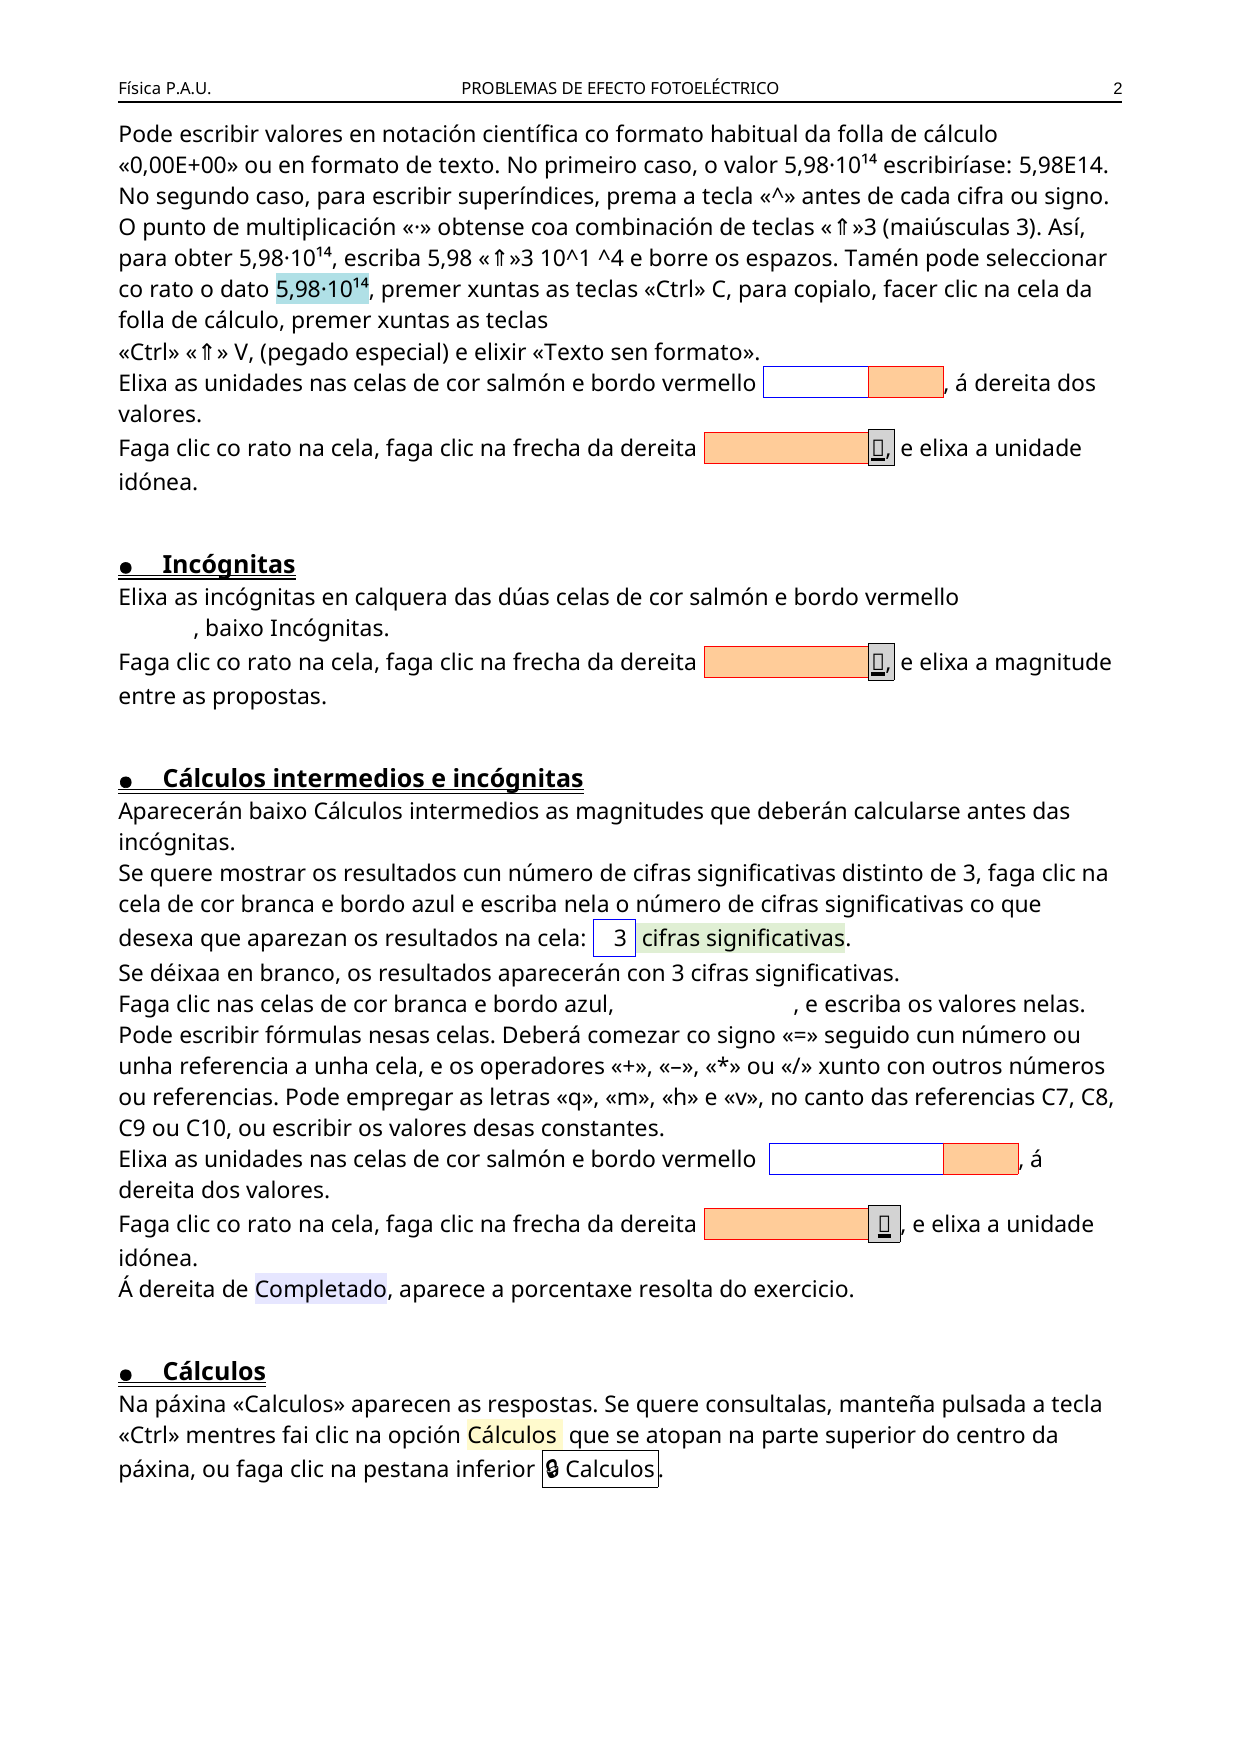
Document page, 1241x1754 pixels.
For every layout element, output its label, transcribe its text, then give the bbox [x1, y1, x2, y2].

text Na páxina «Calculos» aparecen as respostas. Se quere consultalas, manteña pulsada a tecla «Ctrl» mentres fai clic na opción Cálculos que se atopan na parte superior do centro da páxina, ou faga clic na pestana inferior 🔒 Calculos. [118, 1388, 1122, 1487]
subtitle Cálculos [118, 1354, 1122, 1388]
text Elixa as incógnitas en calquera das dúas celas de cor salmón e bordo vermello , baixo Incógnitas. [118, 581, 1122, 643]
subtitle Incógnitas [118, 547, 1122, 581]
text Faga clic co rato na cela, faga clic na frecha da dereita  , e elixa a unidade idónea. [118, 1205, 1122, 1273]
text Á dereita de Completado, aparece a porcentaxe resolta do exercicio. [118, 1273, 1122, 1304]
subtitle Cálculos intermedios e incógnitas [118, 761, 1122, 795]
text Faga clic nas celas de cor branca e bordo azul, , e escriba os valores nelas. [118, 987, 1122, 1018]
text Pode escribir valores en notación científica co formato habitual da folla de cálculo «0,00E+00» ou en formato de texto. No primeiro caso, o valor 5,98·10¹⁴ escribiríase: 5,98E14. [118, 118, 1122, 180]
text Faga clic co rato na cela, faga clic na frecha da dereita , e elixa a unidade idónea. [118, 428, 1122, 497]
text Se déixaa en branco, os resultados aparecerán con 3 cifras significativas. [118, 956, 1122, 987]
text Elixa as unidades nas celas de cor salmón e bordo vermello , á dereita dos valores. [118, 366, 1122, 428]
text No segundo caso, para escribir superíndices, prema a tecla «^» antes de cada cifra ou signo. O punto de multiplicación «·» obtense coa combinación de teclas «⇑»3 (maiúsculas 3). Así, para obter 5,98·10¹⁴, escriba 5,98 «⇑»3 10^1 ^4 e borre os espazos. Tamén pode seleccionar co rato o dato 5,98·10¹⁴, premer xuntas as teclas «Ctrl» C, para copialo, facer clic na cela da folla de cálculo, premer xuntas as teclas «Ctrl» «⇑» V, (pegado especial) e elixir «Texto sen formato». [118, 180, 1122, 366]
text Se quere mostrar os resultados cun número de cifras significativas distinto de 3, faga clic na cela de cor branca e bordo azul e escriba nela o número de cifras significativas co que desexa que aparezan os resultados na cela: 3 cifras significativas. [118, 857, 1122, 956]
text Pode escribir fórmulas nesas celas. Deberá comezar co signo «=» seguido cun número ou unha referencia a unha cela, e os operadores «+», «–», «*» ou «/» xunto con outros números ou referencias. Pode empregar as letras «q», «m», «h» e «v», no canto das referencias C7, C8, C9 ou C10, ou escribir os valores desas constantes. [118, 1018, 1122, 1143]
text Faga clic co rato na cela, faga clic na frecha da dereita , e elixa a magnitude entre as propostas. [118, 643, 1122, 711]
text Elixa as unidades nas celas de cor salmón e bordo vermello , á dereita dos valores. [118, 1143, 1122, 1205]
text Aparecerán baixo Cálculos intermedios as magnitudes que deberán calcularse antes das incógnitas. [118, 795, 1122, 857]
